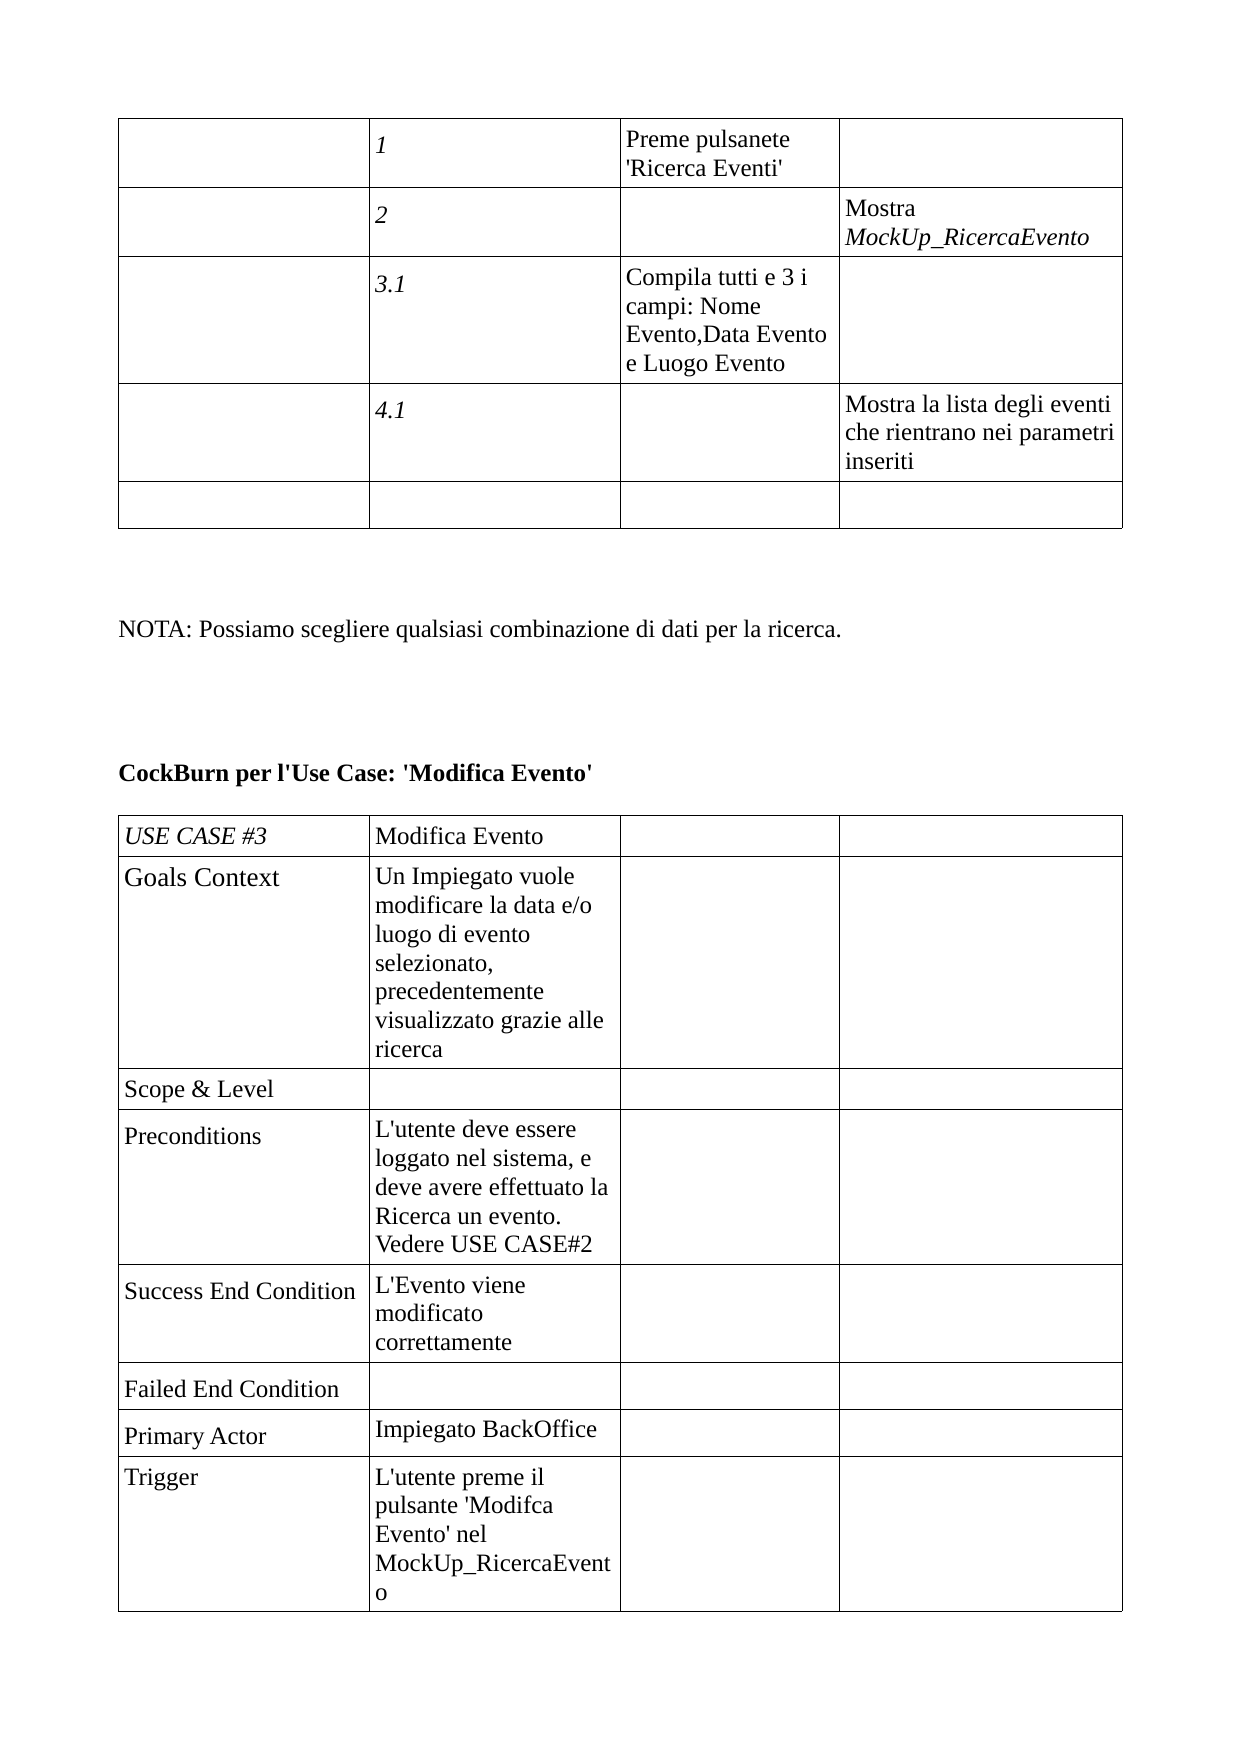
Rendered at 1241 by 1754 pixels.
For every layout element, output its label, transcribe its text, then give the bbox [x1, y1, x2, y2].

table_cell [621, 1363, 839, 1409]
table_cell L'Evento viene modificato correttamente [370, 1265, 620, 1362]
table_header USE CASE #3 [119, 816, 369, 856]
table_cell [840, 482, 1122, 528]
table_cell Failed End Condition [119, 1363, 369, 1409]
table_cell Goals Context [119, 857, 369, 1068]
table_cell [840, 1265, 1122, 1362]
table_cell Trigger [119, 1457, 369, 1611]
table_cell [370, 482, 620, 528]
table_cell [621, 1069, 839, 1109]
table_cell Primary Actor [119, 1410, 369, 1456]
table_cell Un Impiegato vuole modificare la data e/o luogo di evento selezionato, precedentemente visualizzato grazie alle ricerca [370, 857, 620, 1068]
table_cell [840, 1457, 1122, 1611]
table_cell Preme pulsanete 'Ricerca Eventi' [621, 119, 839, 187]
table_cell 1 [370, 119, 620, 187]
table_cell Mostra MockUp_RicercaEvento [840, 188, 1122, 256]
table_cell [621, 1110, 839, 1264]
table_cell [621, 384, 839, 481]
table_header Modifica Evento [370, 816, 620, 856]
table_cell [840, 119, 1122, 187]
table_cell 2 [370, 188, 620, 256]
table_cell Scope & Level [119, 1069, 369, 1109]
table_cell [840, 1069, 1122, 1109]
table_cell L'utente preme il pulsante 'Modifca Evento' nel MockUp_RicercaEvento [370, 1457, 620, 1611]
table_header [840, 816, 1122, 856]
table_cell [621, 1265, 839, 1362]
table_header [621, 816, 839, 856]
text CockBurn per l'Use Case: 'Modifica Evento' [118, 758, 1122, 786]
table_cell Preconditions [119, 1110, 369, 1264]
table_cell [840, 1410, 1122, 1456]
table_cell 4,1 [370, 384, 620, 481]
table_cell Impiegato BackOffice [370, 1410, 620, 1456]
table_cell [840, 257, 1122, 383]
table_cell L'utente deve essere loggato nel sistema, e deve avere effettuato la Ricerca un evento. Vedere USE CASE#2 [370, 1110, 620, 1264]
table_cell [840, 1363, 1122, 1409]
table_cell [840, 857, 1122, 1068]
table_cell [119, 482, 369, 528]
table_cell [621, 1410, 839, 1456]
table_cell [119, 188, 369, 256]
table_cell [119, 384, 369, 481]
table_cell 3,1 [370, 257, 620, 383]
table_cell [840, 1110, 1122, 1264]
table_cell Success End Condition [119, 1265, 369, 1362]
table_cell [119, 257, 369, 383]
table_cell Compila tutti e 3 i campi: Nome Evento,Data Evento e Luogo Evento [621, 257, 839, 383]
table_cell [621, 857, 839, 1068]
table_cell [370, 1069, 620, 1109]
table_cell [621, 482, 839, 528]
text NOTA: Possiamo scegliere qualsiasi combinazione di dati per la ricerca. [118, 614, 1122, 643]
table_cell [621, 1457, 839, 1611]
table_cell Mostra la lista degli eventi che rientrano nei parametri inseriti [840, 384, 1122, 481]
table_cell [370, 1363, 620, 1409]
table_cell [119, 119, 369, 187]
table_cell [621, 188, 839, 256]
